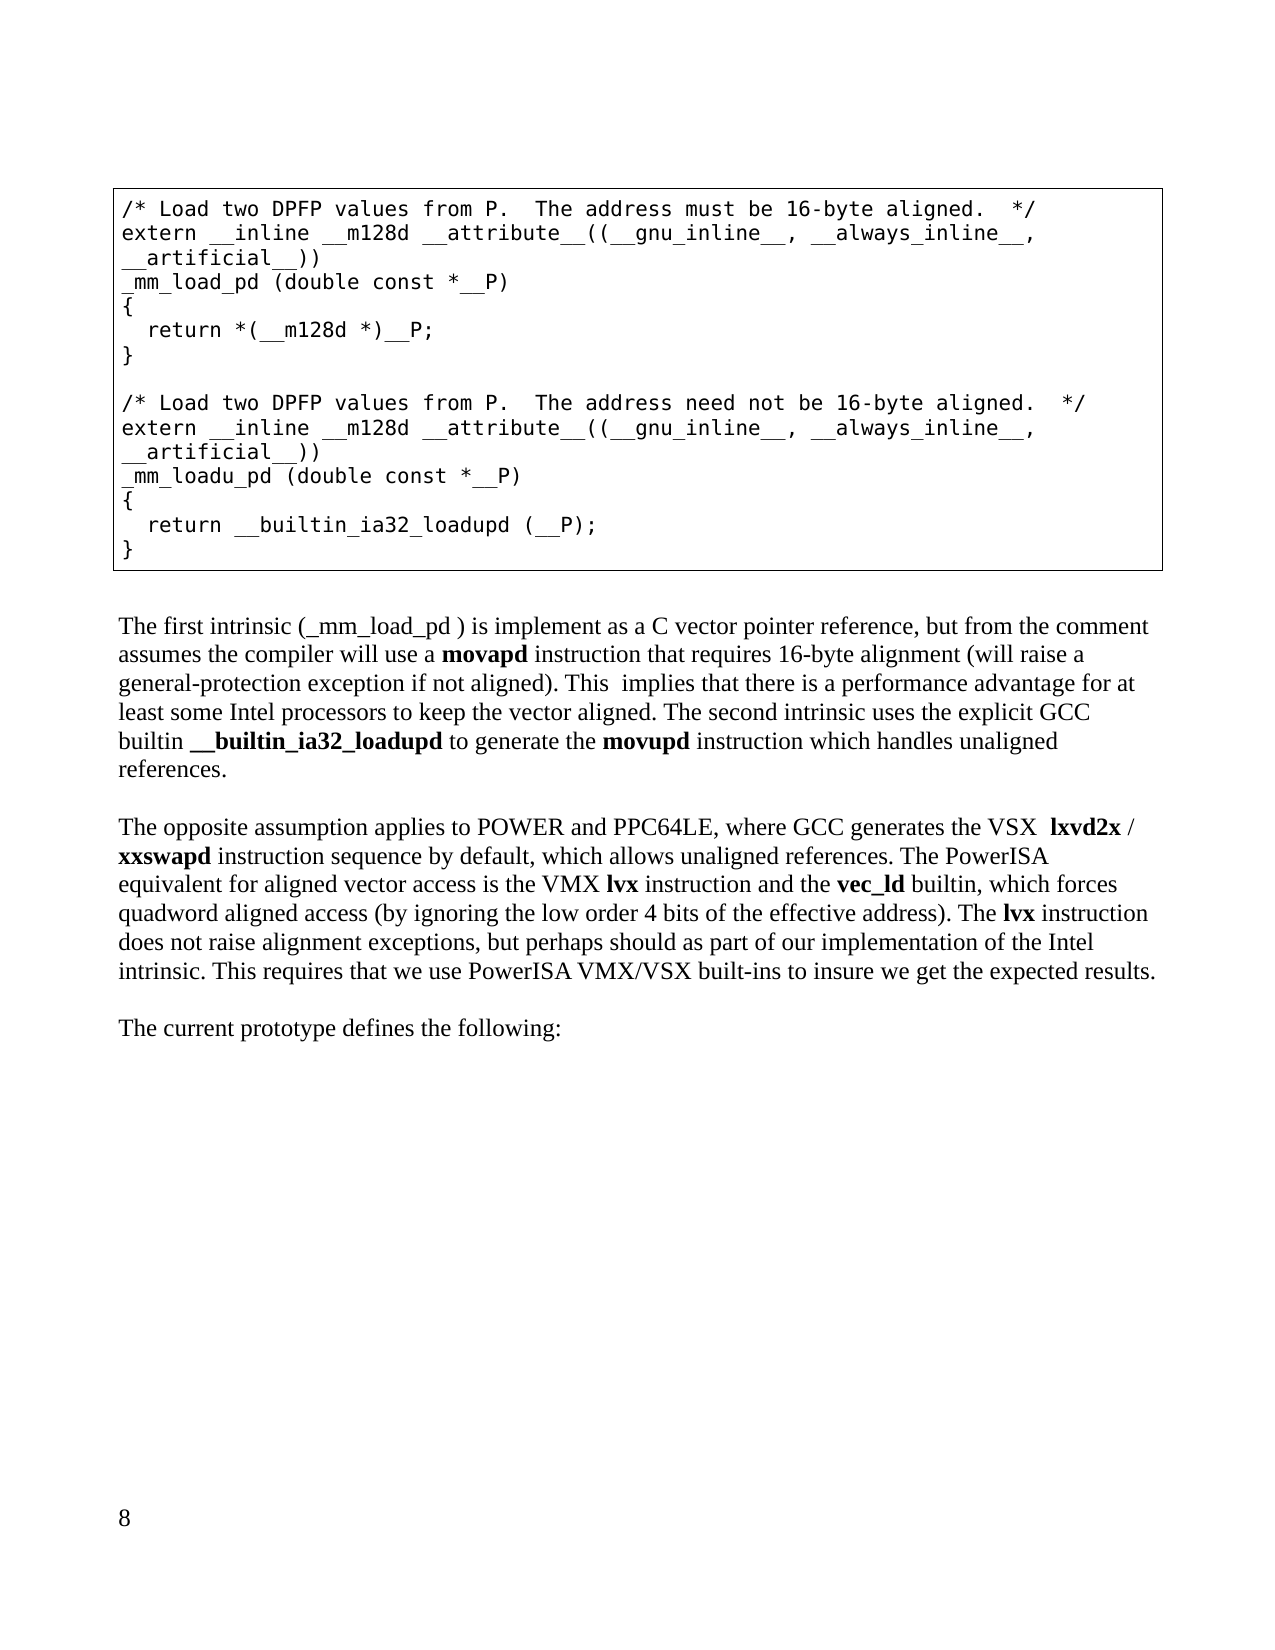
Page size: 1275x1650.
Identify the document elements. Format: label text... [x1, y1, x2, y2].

text return __builtin_ia32_loadupd (__P); [121, 513, 1153, 537]
text The first intrinsic (_mm_load_pd ) is implement as a C vector pointer reference, but from the comment assumes the compiler will use a movapd instruction that requires 16-byte alignment (will raise a general-protection exception if not aligned). This implies that there is a performance advantage for at least some Intel processors to keep the vector aligned. The second intrinsic uses the explicit GCC builtin __builtin_ia32_loadupd to generate the movupd instruction which handles unaligned references. [118, 611, 1157, 783]
text { [121, 294, 1153, 318]
text extern __inline __m128d __attribute__((__gnu_inline__, __always_inline__, __artificial__)) [121, 221, 1153, 270]
text /* Load two DPFP values from P. The address must be 16-byte aligned. */ [121, 197, 1153, 221]
text The current prototype defines the following: [118, 1013, 1157, 1042]
text _mm_load_pd (double const *__P) [121, 270, 1153, 294]
text extern __inline __m128d __attribute__((__gnu_inline__, __always_inline__, __artificial__)) [121, 416, 1153, 464]
text /* Load two DPFP values from P. The address need not be 16-byte aligned. */ [121, 391, 1153, 416]
text The opposite assumption applies to POWER and PPC64LE, where GCC generates the VSX lxvd2x / xxswapd instruction sequence by default, which allows unaligned references. The PowerISA equivalent for aligned vector access is the VMX lvx instruction and the vec_ld builtin, which forces quadword aligned access (by ignoring the low order 4 bits of the effective address). The lvx instruction does not raise alignment exceptions, but perhaps should as part of our implementation of the Intel intrinsic. This requires that we use PowerISA VMX/VSX built-ins to insure we get the expected results. [118, 812, 1157, 984]
text } [121, 537, 1153, 561]
text return *(__m128d *)__P; [121, 318, 1153, 343]
text { [121, 488, 1153, 513]
text } [121, 343, 1153, 367]
text _mm_loadu_pd (double const *__P) [121, 464, 1153, 488]
